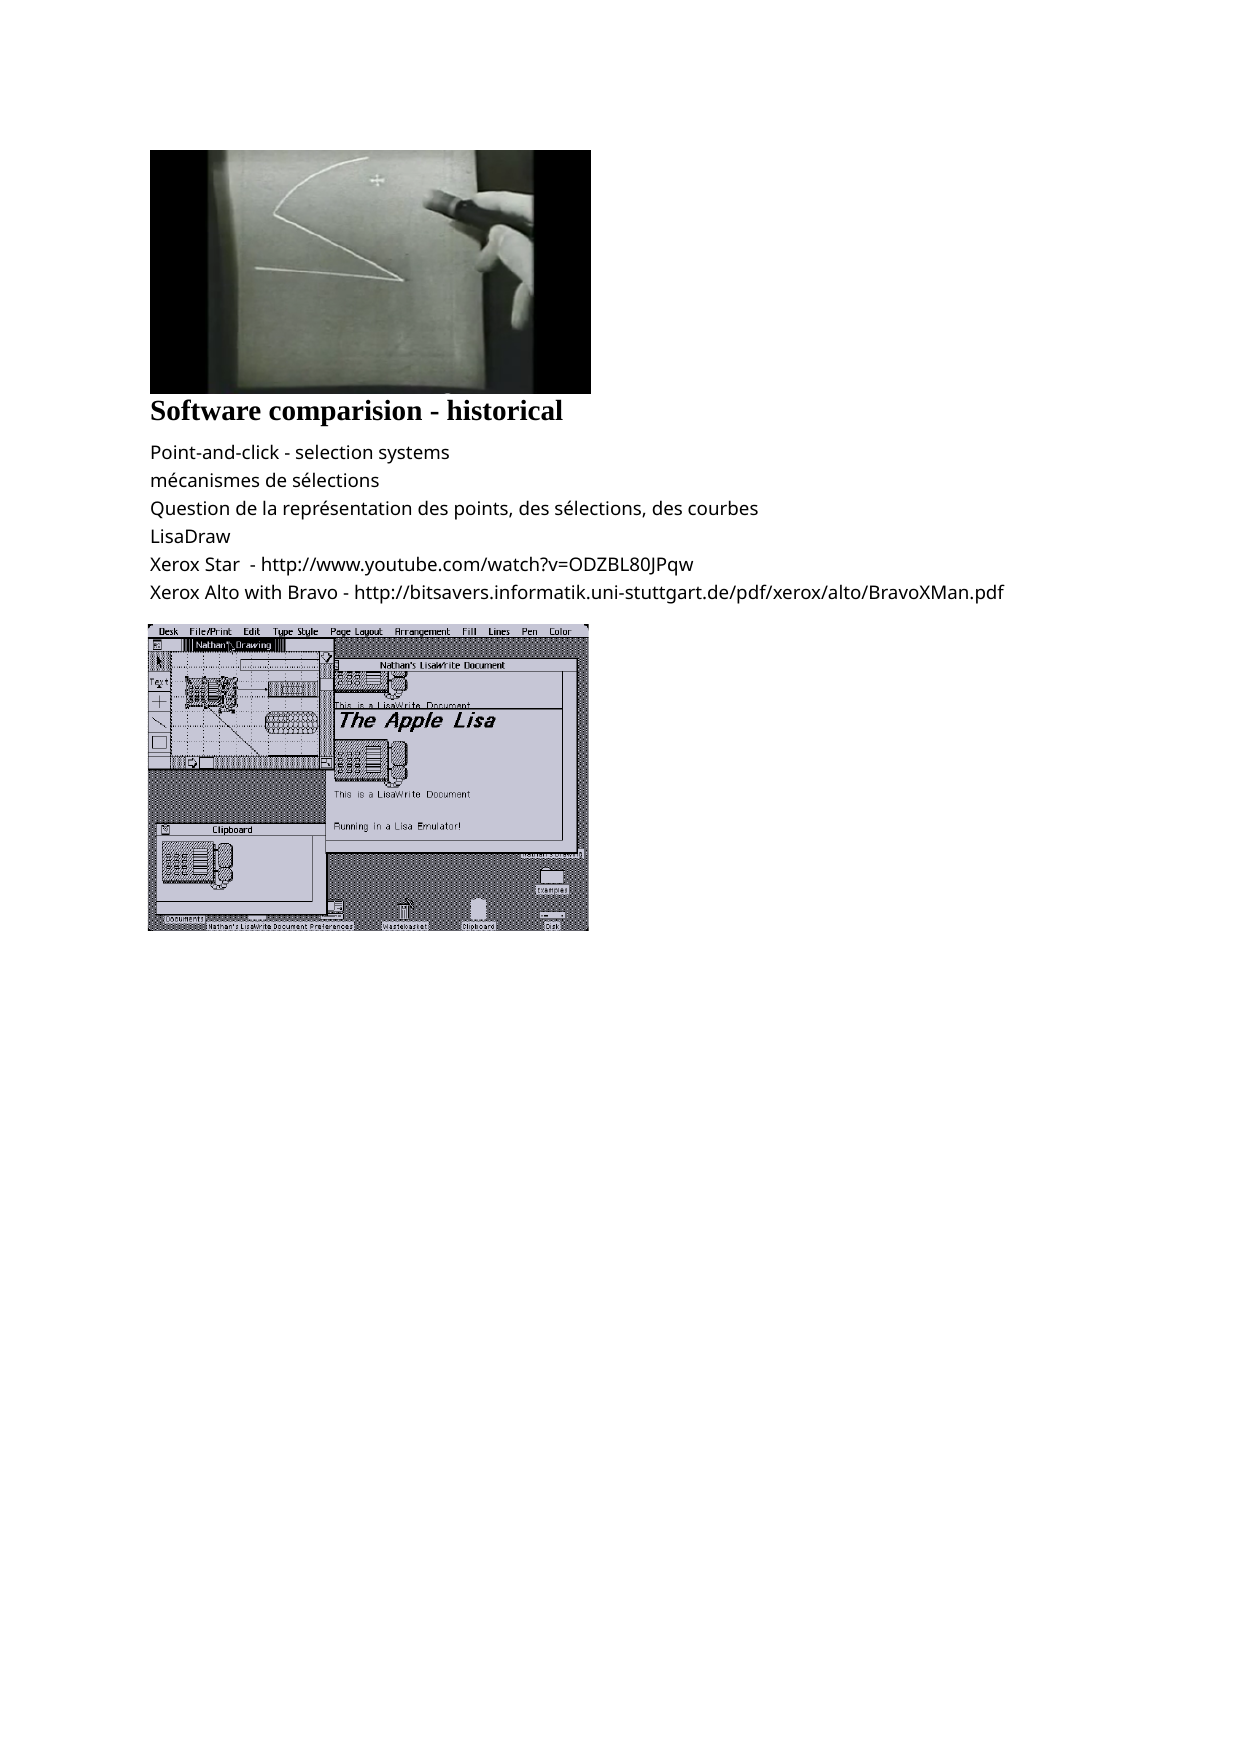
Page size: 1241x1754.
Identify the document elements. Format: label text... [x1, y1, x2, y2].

text LisaDraw [150, 523, 1091, 549]
picture [150, 150, 591, 394]
text Point-and-click - selection systems [150, 439, 1091, 465]
subtitle Software comparision - historical [150, 175, 1091, 427]
text mécanismes de sélections [150, 467, 1091, 493]
text Xerox Star - http://www.youtube.com/watch?v=ODZBL80JPqw [150, 551, 1091, 577]
text Question de la représentation des points, des sélections, des courbes [150, 495, 1091, 521]
text Xerox Alto with Bravo - http://bitsavers.informatik.uni-stuttgart.de/pdf/xerox/alto/BravoXMan.pdf [150, 579, 1091, 605]
picture [147, 624, 589, 931]
